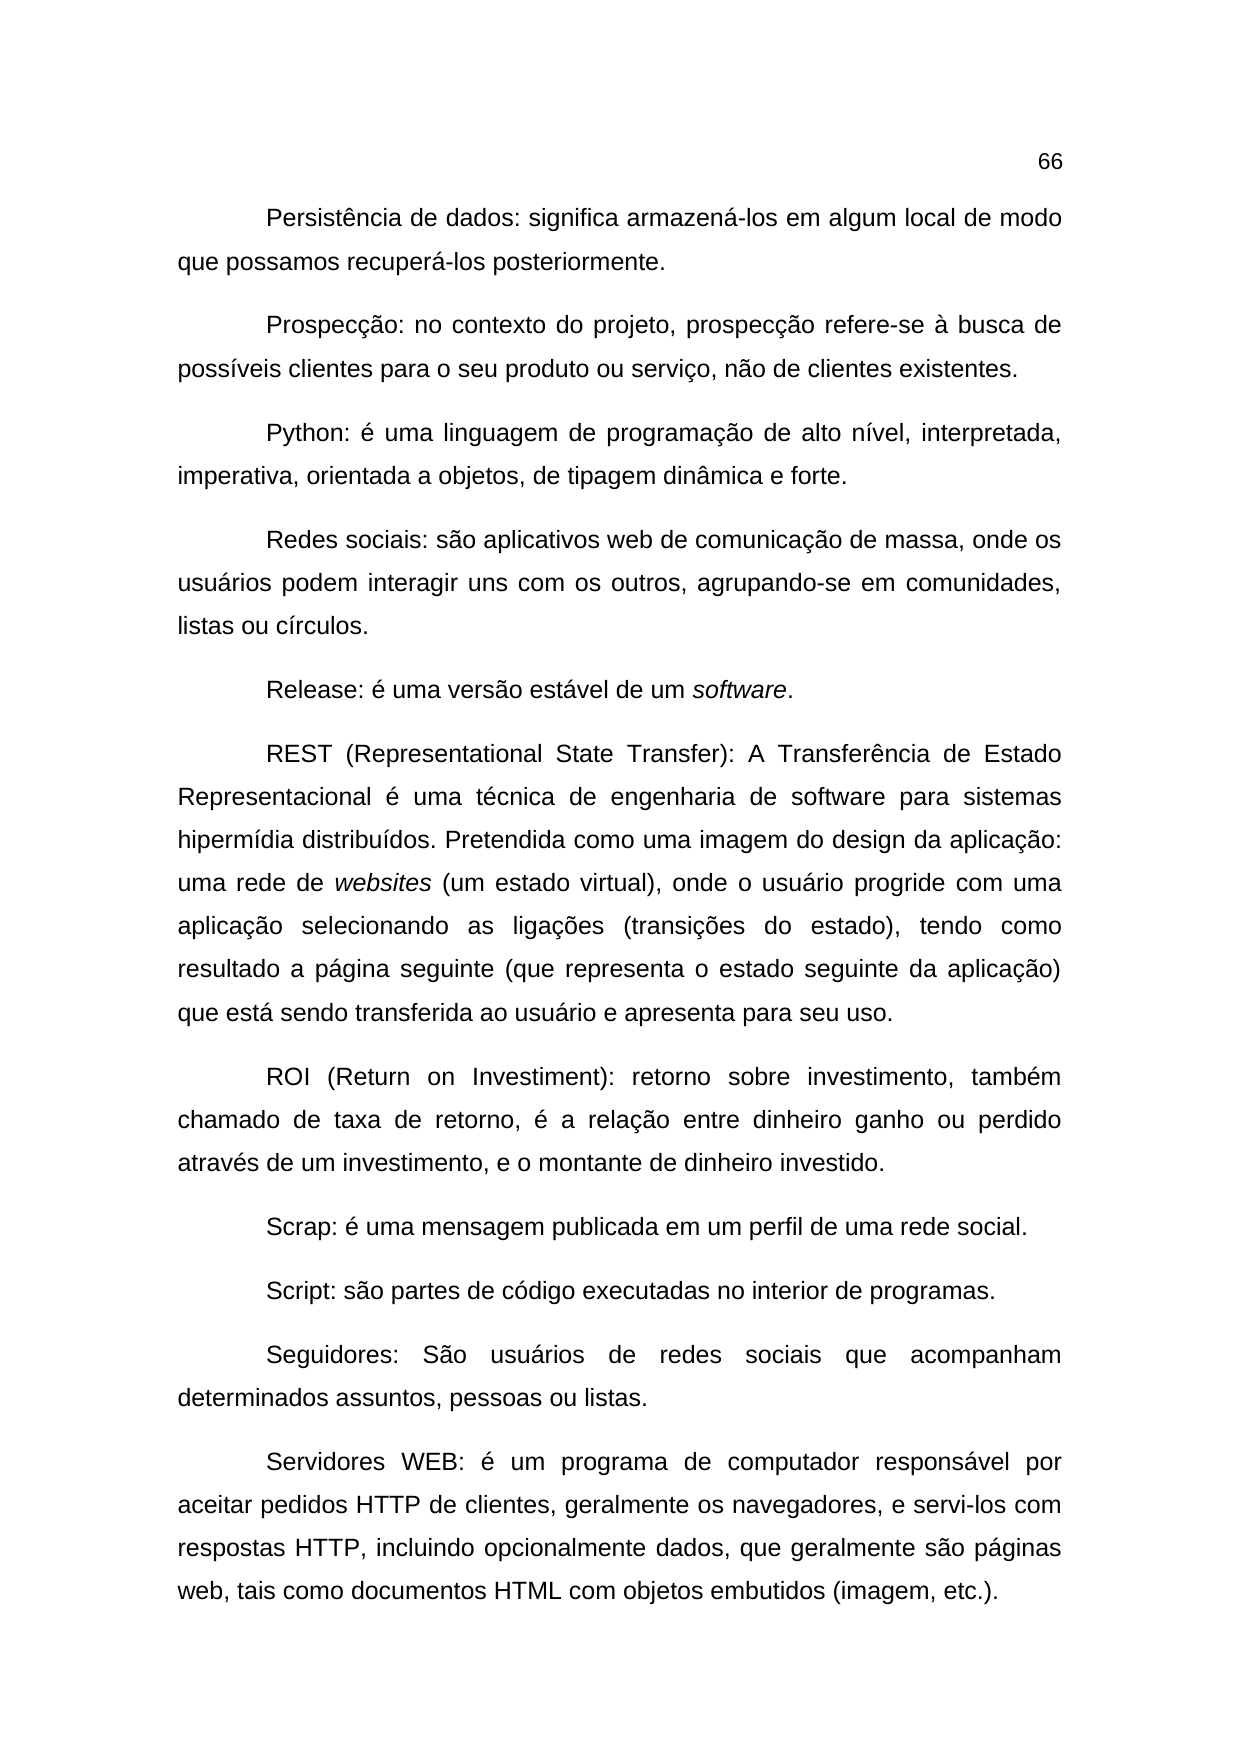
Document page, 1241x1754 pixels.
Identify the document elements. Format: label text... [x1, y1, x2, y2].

text Redes sociais: são aplicativos web de comunicação de massa, onde os usuários podem interagir uns com os outros, agrupando-se em comunidades, listas ou círculos. [177, 525, 1063, 640]
text Persistência de dados: significa armazená-los em algum local de modo que possamos recuperá-los posteriormente. [177, 203, 1063, 275]
text REST (Representational State Transfer): A Transferência de Estado Representacional é uma técnica de engenharia de software para sistemas hipermídia distribuídos. Pretendida como uma imagem do design da aplicação: uma rede de websites (um estado virtual), onde o usuário progride com uma aplicação selecionando as ligações (transições do estado), tendo como resultado a página seguinte (que representa o estado seguinte da aplicação) que está sendo transferida ao usuário e apresenta para seu uso. [177, 739, 1063, 1026]
text Seguidores: São usuários de redes sociais que acompanham determinados assuntos, pessoas ou listas. [177, 1340, 1063, 1412]
text Scrap: é uma mensagem publicada em um perfil de uma rede social. [177, 1212, 1063, 1241]
text Release: é uma versão estável de um software. [177, 675, 1063, 704]
text Script: são partes de código executadas no interior de programas. [177, 1276, 1063, 1304]
text Prospecção: no contexto do projeto, prospecção refere-se à busca de possíveis clientes para o seu produto ou serviço, não de clientes existentes. [177, 311, 1063, 382]
text ROI (Return on Investiment): retorno sobre investimento, também chamado de taxa de retorno, é a relação entre dinheiro ganho ou perdido através de um investimento, e o montante de dinheiro investido. [177, 1062, 1063, 1177]
text Python: é uma linguagem de programação de alto nível, interpretada, imperativa, orientada a objetos, de tipagem dinâmica e forte. [177, 418, 1063, 489]
text Servidores WEB: é um programa de computador responsável por aceitar pedidos HTTP de clientes, geralmente os navegadores, e servi-los com respostas HTTP, incluindo opcionalmente dados, que geralmente são páginas web, tais como documentos HTML com objetos embutidos (imagem, etc.). [177, 1447, 1063, 1605]
